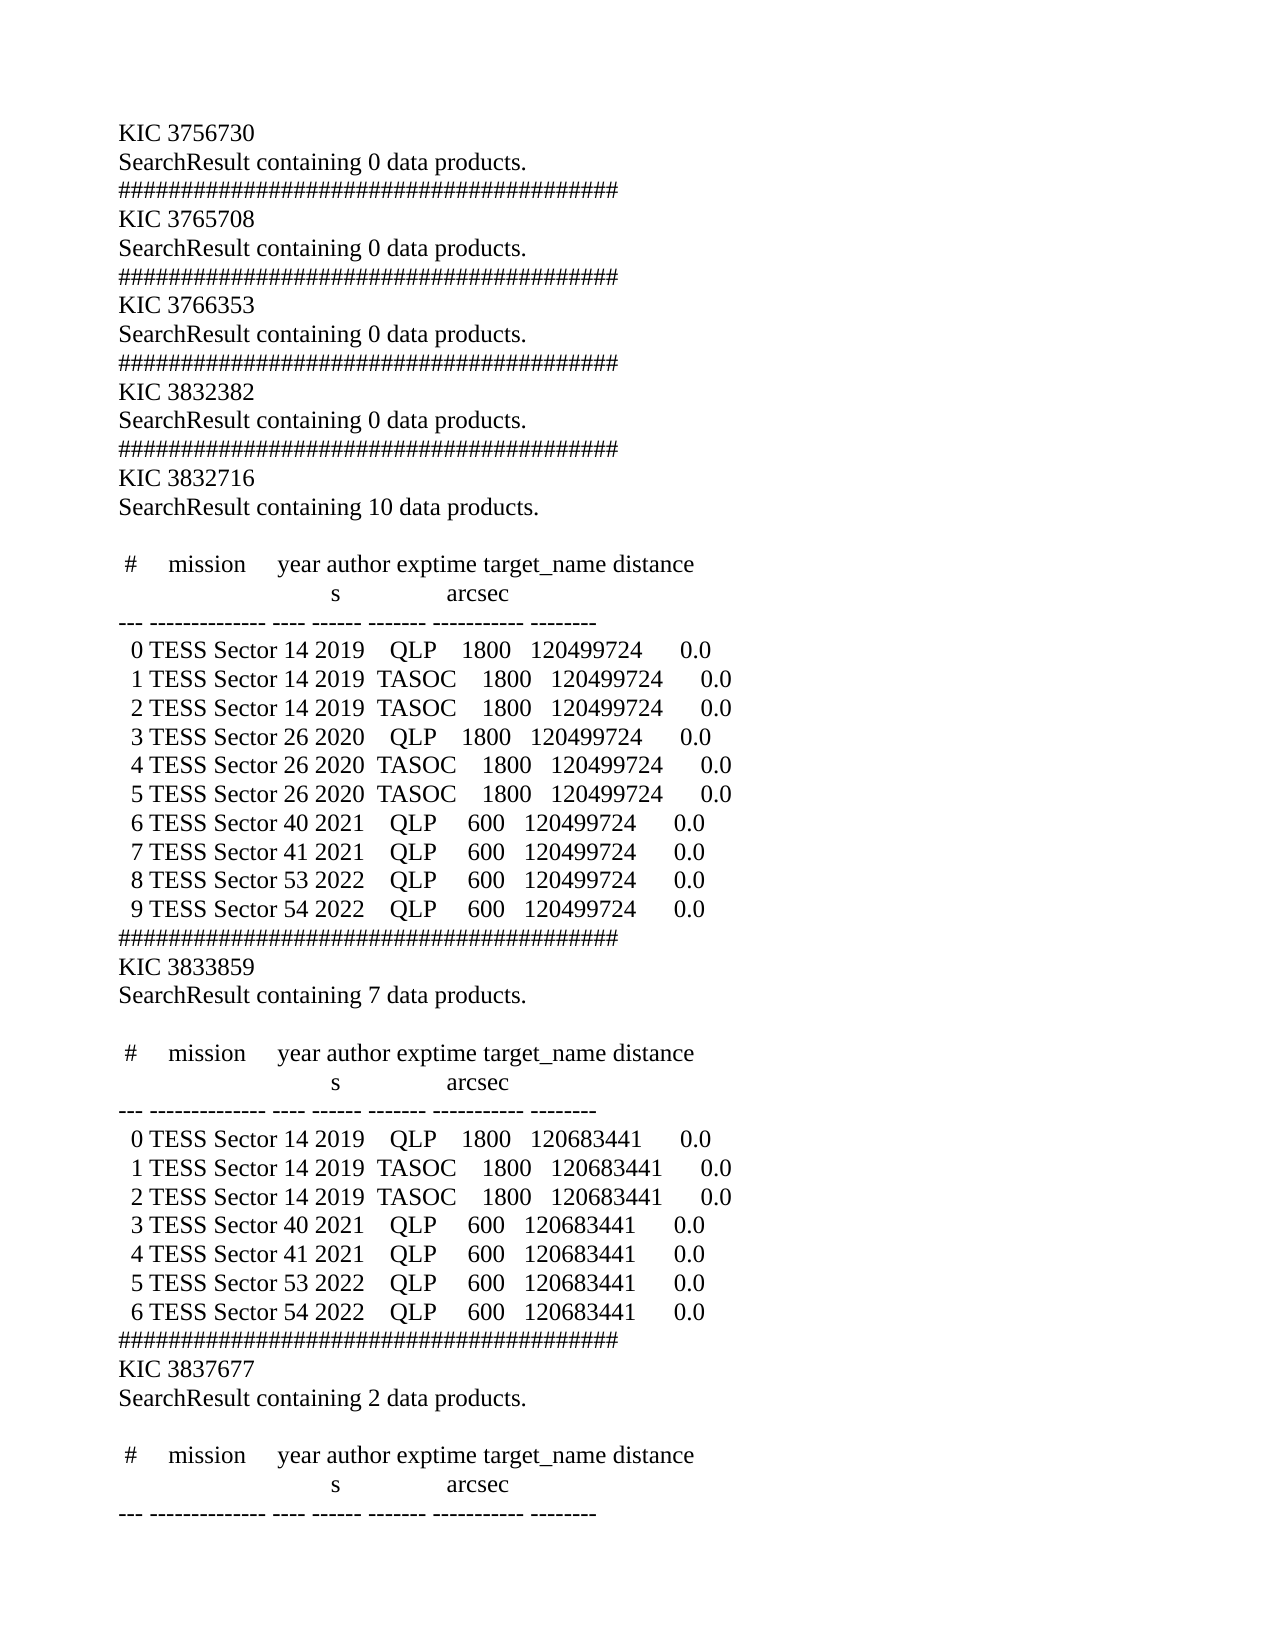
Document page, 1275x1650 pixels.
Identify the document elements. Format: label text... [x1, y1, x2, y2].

text SearchResult containing 0 data products. [118, 319, 1157, 348]
text 6 TESS Sector 40 2021 QLP 600 120499724 0.0 [118, 808, 1157, 837]
text ######################################## [118, 176, 1157, 204]
text SearchResult containing 10 data products. [118, 492, 1157, 521]
text s arcsec [118, 1469, 1157, 1498]
text SearchResult containing 2 data products. [118, 1383, 1157, 1412]
text 3 TESS Sector 40 2021 QLP 600 120683441 0.0 [118, 1211, 1157, 1239]
text 3 TESS Sector 26 2020 QLP 1800 120499724 0.0 [118, 722, 1157, 751]
text KIC 3766353 [118, 291, 1157, 319]
text 4 TESS Sector 41 2021 QLP 600 120683441 0.0 [118, 1239, 1157, 1268]
text 0 TESS Sector 14 2019 QLP 1800 120683441 0.0 [118, 1124, 1157, 1153]
text 6 TESS Sector 54 2022 QLP 600 120683441 0.0 [118, 1297, 1157, 1326]
text SearchResult containing 0 data products. [118, 406, 1157, 434]
text KIC 3765708 [118, 204, 1157, 233]
text 0 TESS Sector 14 2019 QLP 1800 120499724 0.0 [118, 636, 1157, 664]
text KIC 3756730 [118, 118, 1157, 147]
text 7 TESS Sector 41 2021 QLP 600 120499724 0.0 [118, 837, 1157, 866]
text 5 TESS Sector 53 2022 QLP 600 120683441 0.0 [118, 1268, 1157, 1297]
text s arcsec [118, 578, 1157, 607]
text ######################################## [118, 348, 1157, 377]
text SearchResult containing 0 data products. [118, 233, 1157, 262]
text SearchResult containing 7 data products. [118, 981, 1157, 1009]
text KIC 3832382 [118, 377, 1157, 406]
text ######################################## [118, 1326, 1157, 1354]
text --- -------------- ---- ------ ------- ----------- -------- [118, 1096, 1157, 1124]
text KIC 3833859 [118, 952, 1157, 981]
text s arcsec [118, 1067, 1157, 1096]
text 1 TESS Sector 14 2019 TASOC 1800 120499724 0.0 [118, 664, 1157, 693]
text ######################################## [118, 262, 1157, 291]
text # mission year author exptime target_name distance [118, 1441, 1157, 1469]
text 8 TESS Sector 53 2022 QLP 600 120499724 0.0 [118, 866, 1157, 894]
text KIC 3837677 [118, 1354, 1157, 1383]
text --- -------------- ---- ------ ------- ----------- -------- [118, 1498, 1157, 1527]
text ######################################## [118, 434, 1157, 463]
text 2 TESS Sector 14 2019 TASOC 1800 120683441 0.0 [118, 1182, 1157, 1211]
text 5 TESS Sector 26 2020 TASOC 1800 120499724 0.0 [118, 779, 1157, 808]
text ######################################## [118, 923, 1157, 952]
text --- -------------- ---- ------ ------- ----------- -------- [118, 607, 1157, 636]
text 2 TESS Sector 14 2019 TASOC 1800 120499724 0.0 [118, 693, 1157, 722]
text 1 TESS Sector 14 2019 TASOC 1800 120683441 0.0 [118, 1153, 1157, 1182]
text # mission year author exptime target_name distance [118, 549, 1157, 578]
text 9 TESS Sector 54 2022 QLP 600 120499724 0.0 [118, 894, 1157, 923]
text 4 TESS Sector 26 2020 TASOC 1800 120499724 0.0 [118, 751, 1157, 779]
text KIC 3832716 [118, 463, 1157, 492]
text SearchResult containing 0 data products. [118, 147, 1157, 176]
text # mission year author exptime target_name distance [118, 1038, 1157, 1067]
